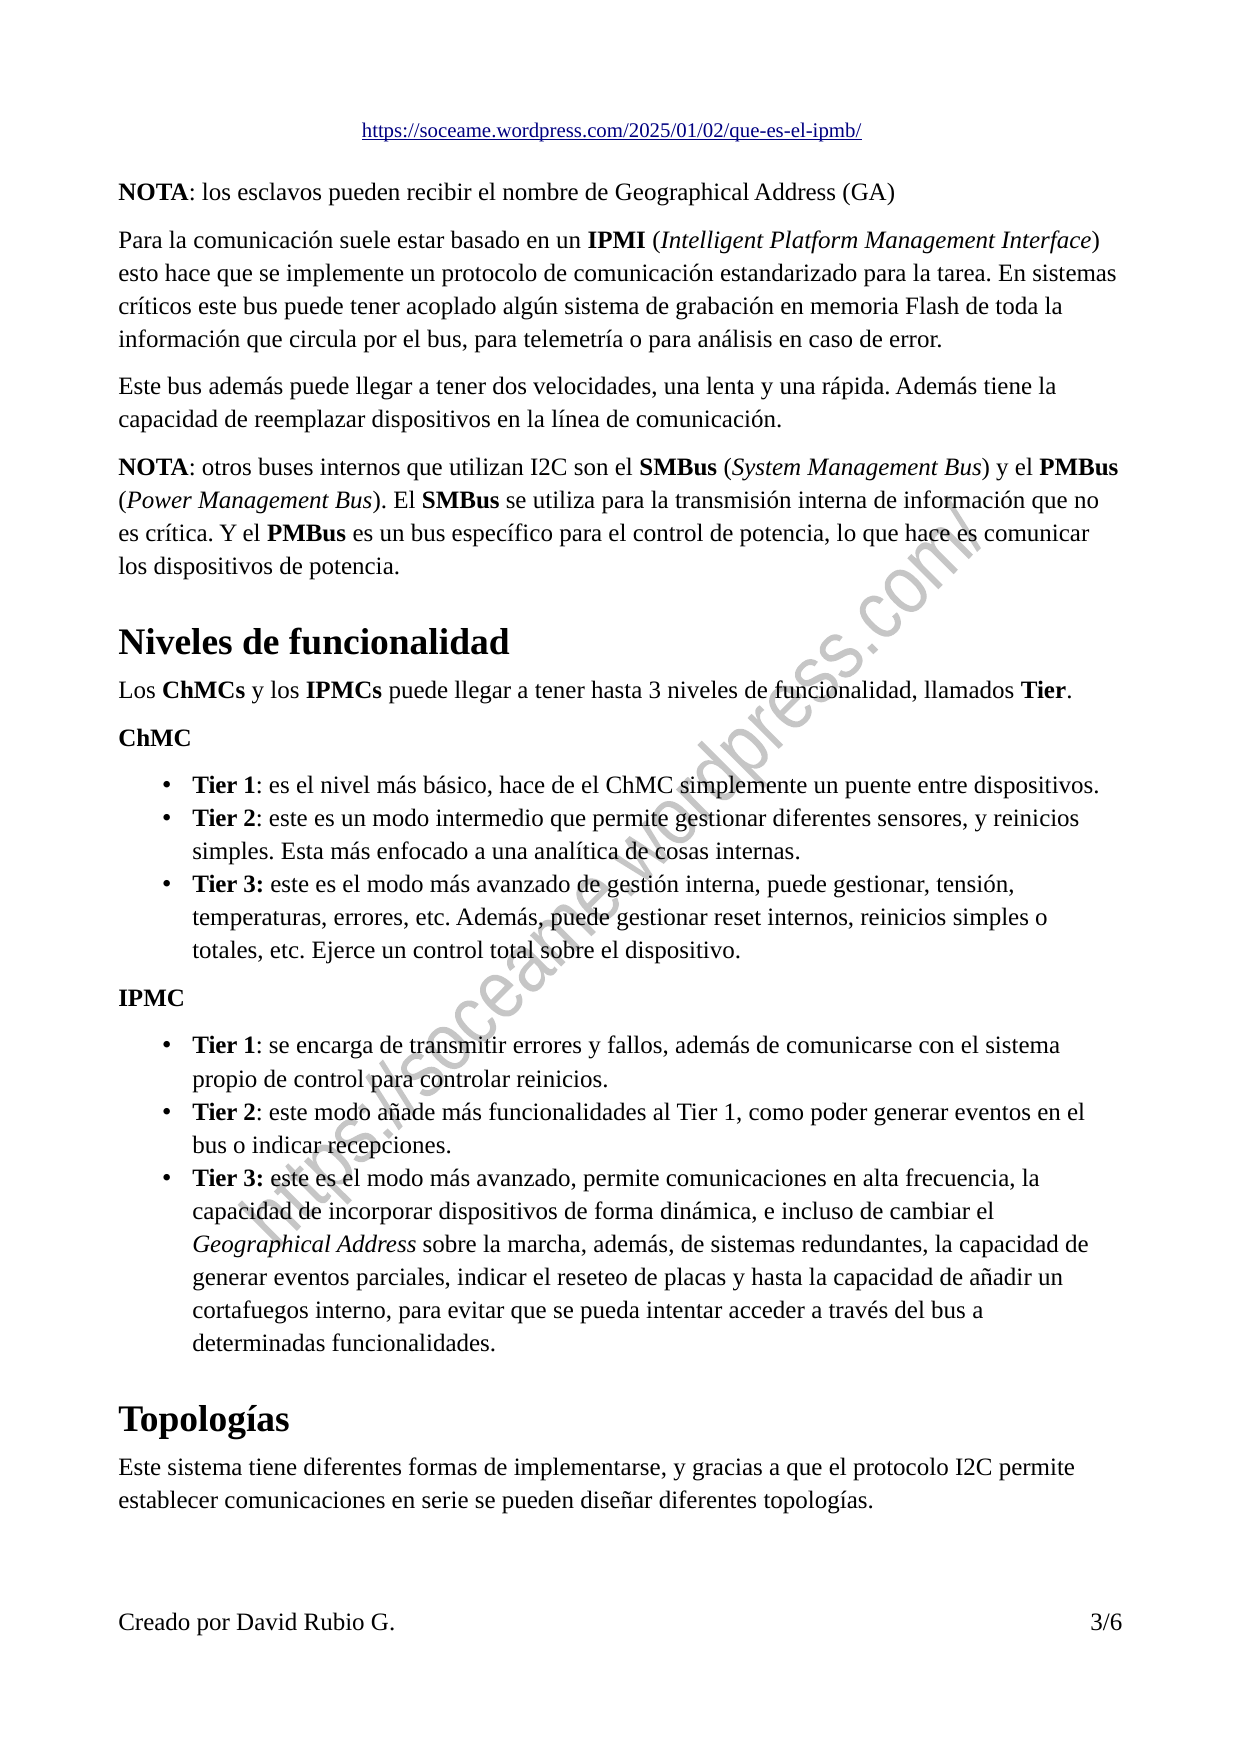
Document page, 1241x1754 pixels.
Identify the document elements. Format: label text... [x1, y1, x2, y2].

subtitle Topologías [118, 1396, 1122, 1439]
text [486, 983, 504, 998]
text Los ChMCs y los IPMCs puede llegar a tener hasta 3 niveles de funcionalidad, llamados Tier. [796, 675, 1122, 704]
list Tier 3: este es el modo más avanzado de gestión interna, puede gestionar, tensión, temperaturas, errores, etc. Además, puede gestionar reset internos, reinicios simples o totales, etc. Ejerce un control total sobre el dispositivo. [162, 869, 1122, 964]
text NOTA: otros buses internos que utilizan I2C son el SMBus (System Management Bus) y el PMBus (Power Management Bus). El SMBus se utiliza para la transmisión interna de información que no es crítica. Y el PMBus es un bus específico para el control de potencia, lo que hace es comunicar los dispositivos de potencia. [118, 452, 1122, 580]
text ChMC [118, 723, 1122, 751]
text Este bus además puede llegar a tener dos velocidades, una lenta y una rápida. Además tiene la capacidad de reemplazar dispositivos en la línea de comunicación. [118, 371, 1122, 433]
list Tier 2: este modo añade más funcionalidades al Tier 1, como poder generar eventos en el bus o indicar recepciones. [162, 1097, 1122, 1158]
list Tier 3: este es el modo más avanzado, permite comunicaciones en alta frecuencia, la capacidad de incorporar dispositivos de forma dinámica, e incluso de cambiar el Geographical Address sobre la marcha, además, de sistemas redundantes, la capacidad de generar eventos parciales, indicar el reseteo de placas y hasta la capacidad de añadir un cortafuegos interno, para evitar que se pueda intentar acceder a través del bus a determinadas funcionalidades. [162, 1163, 1122, 1357]
text Los ChMCs y los IPMCs puede llegar a tener hasta 3 niveles de funcionalidad, llamados Tier. [118, 675, 801, 704]
text IPMC [118, 983, 493, 1012]
text Para la comunicación suele estar basado en un IPMI (Intelligent Platform Management Interface) esto hace que se implemente un protocolo de comunicación estandarizado para la tarea. En sistemas críticos este bus puede tener acoplado algún sistema de grabación en memoria Flash de toda la información que circula por el bus, para telemetría o para análisis en caso de error. [118, 225, 1122, 352]
text NOTA: los esclavos pueden recibir el nombre de Geographical Address (GA) [118, 177, 1122, 206]
text Este sistema tiene diferentes formas de implementarse, y gracias a que el protocolo I2C permite establecer comunicaciones en serie se pueden diseñar diferentes topologías. [118, 1452, 1122, 1514]
list Tier 2: este es un modo intermedio que permite gestionar diferentes sensores, y reinicios simples. Esta más enfocado a una analítica de cosas internas. [162, 803, 1122, 865]
list Tier 1: es el nivel más básico, hace de el ChMC simplemente un puente entre dispositivos. [162, 770, 716, 799]
list Tier 1: es el nivel más básico, hace de el ChMC simplemente un puente entre dispositivos. [731, 770, 1122, 799]
text [496, 983, 1122, 1012]
subtitle Niveles de funcionalidad [118, 619, 1122, 663]
list Tier 1: se encarga de transmitir errores y fallos, además de comunicarse con el sistema propio de control para controlar reinicios. [162, 1031, 1122, 1092]
